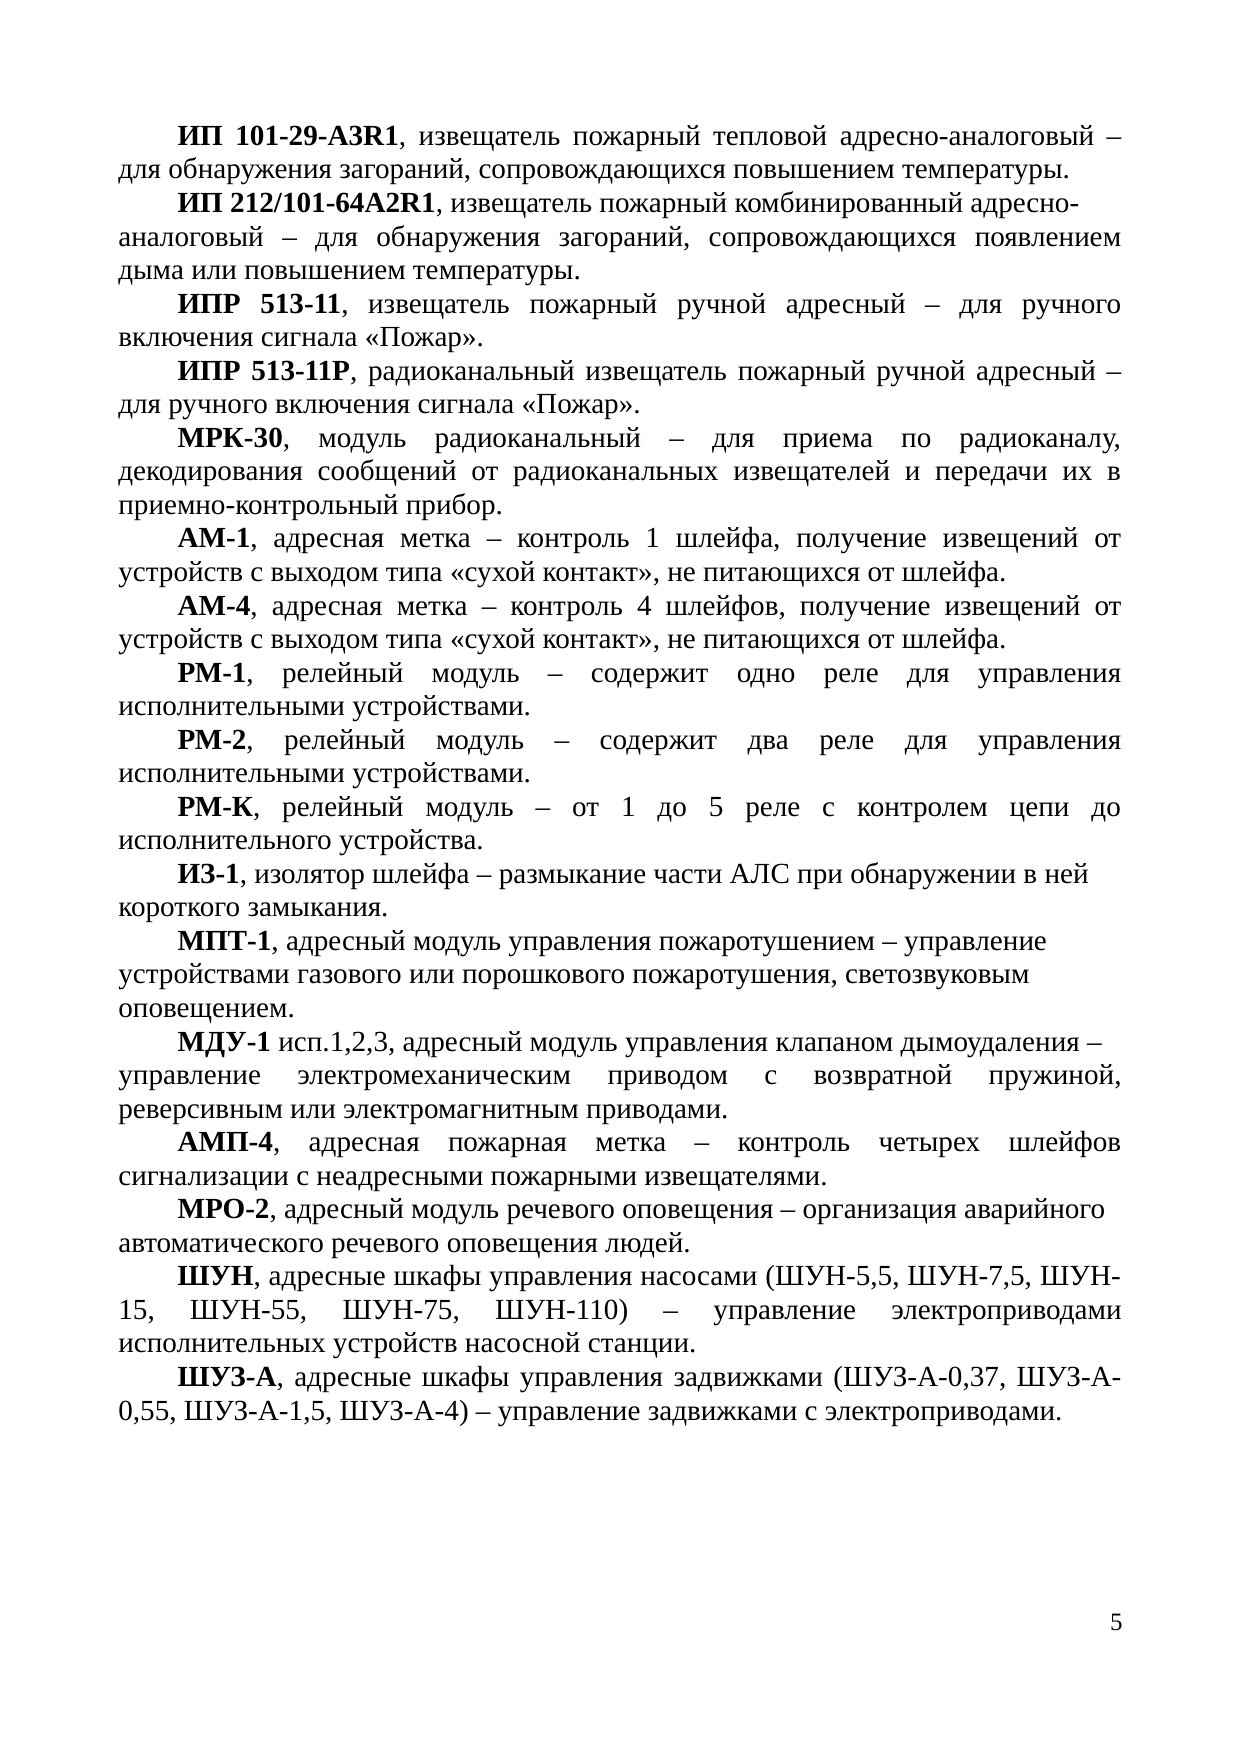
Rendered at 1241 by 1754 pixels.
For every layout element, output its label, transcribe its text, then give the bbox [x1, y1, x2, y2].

text автоматического речевого оповещения людей. [118, 1225, 1122, 1258]
text ШУН, адресные шкафы управления насосами (ШУН-5,5, ШУН-7,5, ШУН-15, ШУН-55, ШУН-75, ШУН-110) – управление электроприводами исполнительных устройств насосной станции. [118, 1258, 1122, 1359]
text АМП-4, адресная пожарная метка – контроль четырех шлейфов сигнализации с неадресными пожарными извещателями. [118, 1124, 1122, 1191]
text АМ-1, адресная метка – контроль 1 шлейфа, получение извещений от устройств с выходом типа «сухой контакт», не питающихся от шлейфа. [118, 521, 1122, 588]
text ИЗ-1, изолятор шлейфа – размыкание части АЛС при обнаружении в ней [118, 856, 1122, 889]
text устройствами газового или порошкового пожаротушения, светозвуковым [118, 957, 1122, 990]
text МРК-30, модуль радиоканальный – для приема по радиоканалу, декодирования сообщений от радиоканальных извещателей и передачи их в приемно-контрольный прибор. [118, 420, 1122, 521]
text МПТ-1, адресный модуль управления пожаротушением – управление [118, 923, 1122, 957]
text короткого замыкания. [118, 889, 1122, 923]
text РМ-1, релейный модуль – содержит одно реле для управления исполнительными устройствами. [118, 655, 1122, 722]
text РМ-К, релейный модуль – от 1 до 5 реле с контролем цепи до исполнительного устройства. [118, 789, 1122, 856]
text АМ-4, адресная метка – контроль 4 шлейфов, получение извещений от устройств с выходом типа «сухой контакт», не питающихся от шлейфа. [118, 588, 1122, 655]
text ИП 101-29-A3R1, извещатель пожарный тепловой адресно-аналоговый – для обнаружения загораний, сопровождающихся повышением температуры. [118, 118, 1122, 185]
text ИП 212/101-64A2R1, извещатель пожарный комбинированный адресно- [118, 185, 1122, 219]
text МРО-2, адресный модуль речевого оповещения – организация аварийного [118, 1191, 1122, 1225]
text ИПР 513-11Р, радиоканальный извещатель пожарный ручной адресный – для ручного включения сигнала «Пожар». [118, 353, 1122, 420]
text аналоговый – для обнаружения загораний, сопровождающихся появлением дыма или повышением температуры. [118, 219, 1122, 286]
text оповещением. [118, 990, 1122, 1024]
text ИПР 513-11, извещатель пожарный ручной адресный – для ручного включения сигнала «Пожар». [118, 286, 1122, 353]
text МДУ-1 исп.1,2,3, адресный модуль управления клапаном дымоудаления – [118, 1024, 1122, 1057]
text ШУЗ-А, адресные шкафы управления задвижками (ШУЗ-А-0,37, ШУЗ-А-0,55, ШУЗ-А-1,5, ШУЗ-А-4) – управление задвижками с электроприводами. [118, 1359, 1122, 1426]
text управление электромеханическим приводом с возвратной пружиной, реверсивным или электромагнитным приводами. [118, 1057, 1122, 1124]
text РМ-2, релейный модуль – содержит два реле для управления исполнительными устройствами. [118, 722, 1122, 789]
